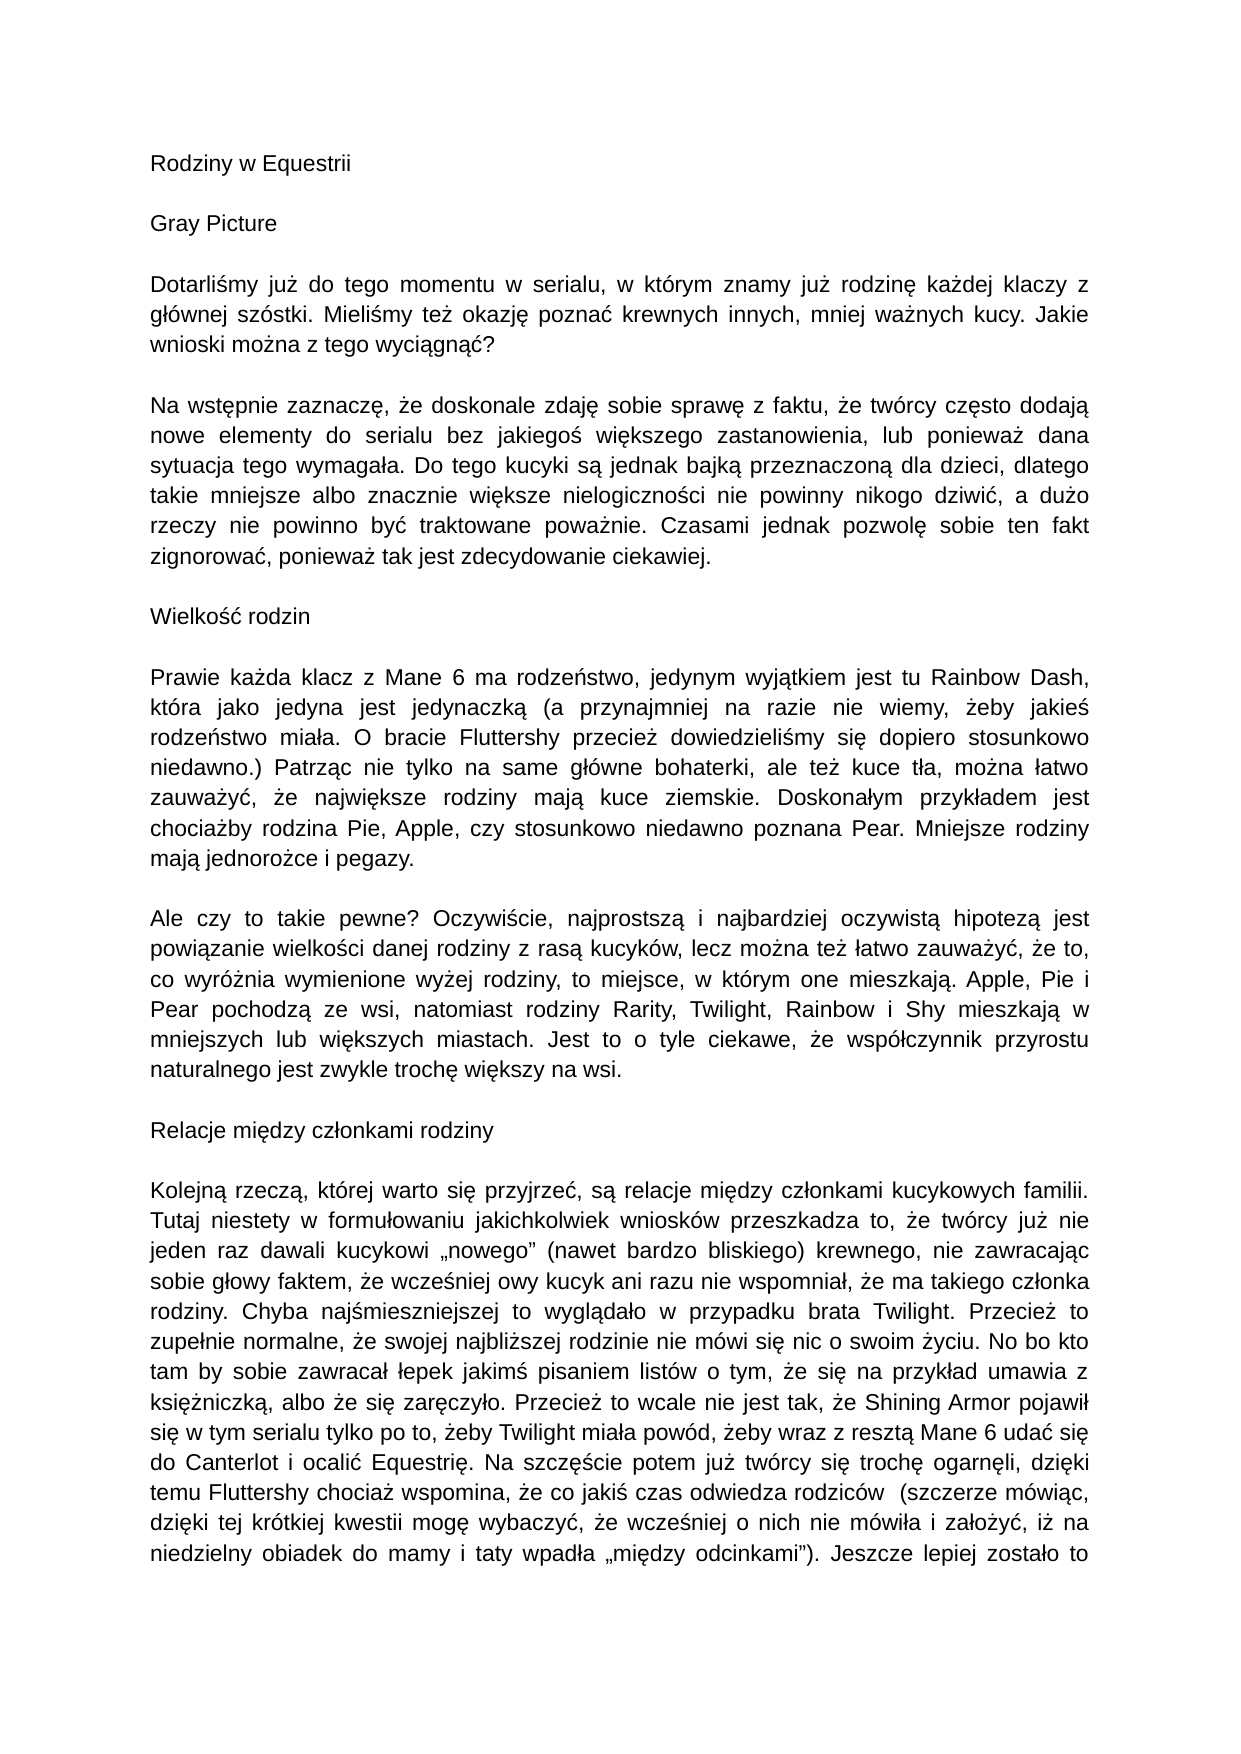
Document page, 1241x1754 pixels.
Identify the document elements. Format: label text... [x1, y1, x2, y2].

text Wielkość rodzin [150, 603, 1090, 629]
text Dotarliśmy już do tego momentu w serialu, w którym znamy już rodzinę każdej klaczy z głównej szóstki. Mieliśmy też okazję poznać krewnych innych, mniej ważnych kucy. Jakie wnioski można z tego wyciągnąć? [150, 271, 1090, 358]
text Rodziny w Equestrii [150, 150, 1090, 176]
text Ale czy to takie pewne? Oczywiście, najprostszą i najbardziej oczywistą hipotezą jest powiązanie wielkości danej rodziny z rasą kucyków, lecz można też łatwo zauważyć, że to, co wyróżnia wymienione wyżej rodziny, to miejsce, w którym one mieszkają. Apple, Pie i Pear pochodzą ze wsi, natomiast rodziny Rarity, Twilight, Rainbow i Shy mieszkają w mniejszych lub większych miastach. Jest to o tyle ciekawe, że współczynnik przyrostu naturalnego jest zwykle trochę większy na wsi. [150, 905, 1090, 1083]
text Relacje między członkami rodziny [150, 1117, 1090, 1143]
text Kolejną rzeczą, której warto się przyjrzeć, są relacje między członkami kucykowych familii. Tutaj niestety w formułowaniu jakichkolwiek wniosków przeszkadza to, że twórcy już nie jeden raz dawali kucykowi „nowego” (nawet bardzo bliskiego) krewnego, nie zawracając sobie głowy faktem, że wcześniej owy kucyk ani razu nie wspomniał, że ma takiego członka rodziny. Chyba najśmieszniejszej to wyglądało w przypadku brata Twilight. Przecież to zupełnie normalne, że swojej najbliższej rodzinie nie mówi się nic o swoim życiu. No bo kto tam by sobie zawracał łepek jakimś pisaniem listów o tym, że się na przykład umawia z księżniczką, albo że się zaręczyło. Przecież to wcale nie jest tak, że Shining Armor pojawił się w tym serialu tylko po to, żeby Twilight miała powód, żeby wraz z resztą Mane 6 udać się do Canterlot i ocalić Equestrię. Na szczęście potem już twórcy się trochę ogarnęli, dzięki temu Fluttershy chociaż wspomina, że co jakiś czas odwiedza rodziców (szczerze mówiąc, dzięki tej krótkiej kwestii mogę wybaczyć, że wcześniej o nich nie mówiła i założyć, iż na niedzielny obiadek do mamy i taty wpadła „między odcinkami”). Jeszcze lepiej zostało to [150, 1177, 1090, 1566]
text Prawie każda klacz z Mane 6 ma rodzeństwo, jedynym wyjątkiem jest tu Rainbow Dash, która jako jedyna jest jedynaczką (a przynajmniej na razie nie wiemy, żeby jakieś rodzeństwo miała. O bracie Fluttershy przecież dowiedzieliśmy się dopiero stosunkowo niedawno.) Patrząc nie tylko na same główne bohaterki, ale też kuce tła, można łatwo zauważyć, że największe rodziny mają kuce ziemskie. Doskonałym przykładem jest chociażby rodzina Pie, Apple, czy stosunkowo niedawno poznana Pear. Mniejsze rodziny mają jednorożce i pegazy. [150, 663, 1090, 871]
text Na wstępnie zaznaczę, że doskonale zdaję sobie sprawę z faktu, że twórcy często dodają nowe elementy do serialu bez jakiegoś większego zastanowienia, lub ponieważ dana sytuacja tego wymagała. Do tego kucyki są jednak bajką przeznaczoną dla dzieci, dlatego takie mniejsze albo znacznie większe nielogiczności nie powinny nikogo dziwić, a dużo rzeczy nie powinno być traktowane poważnie. Czasami jednak pozwolę sobie ten fakt zignorować, ponieważ tak jest zdecydowanie ciekawiej. [150, 392, 1090, 569]
text Gray Picture [150, 210, 1090, 237]
